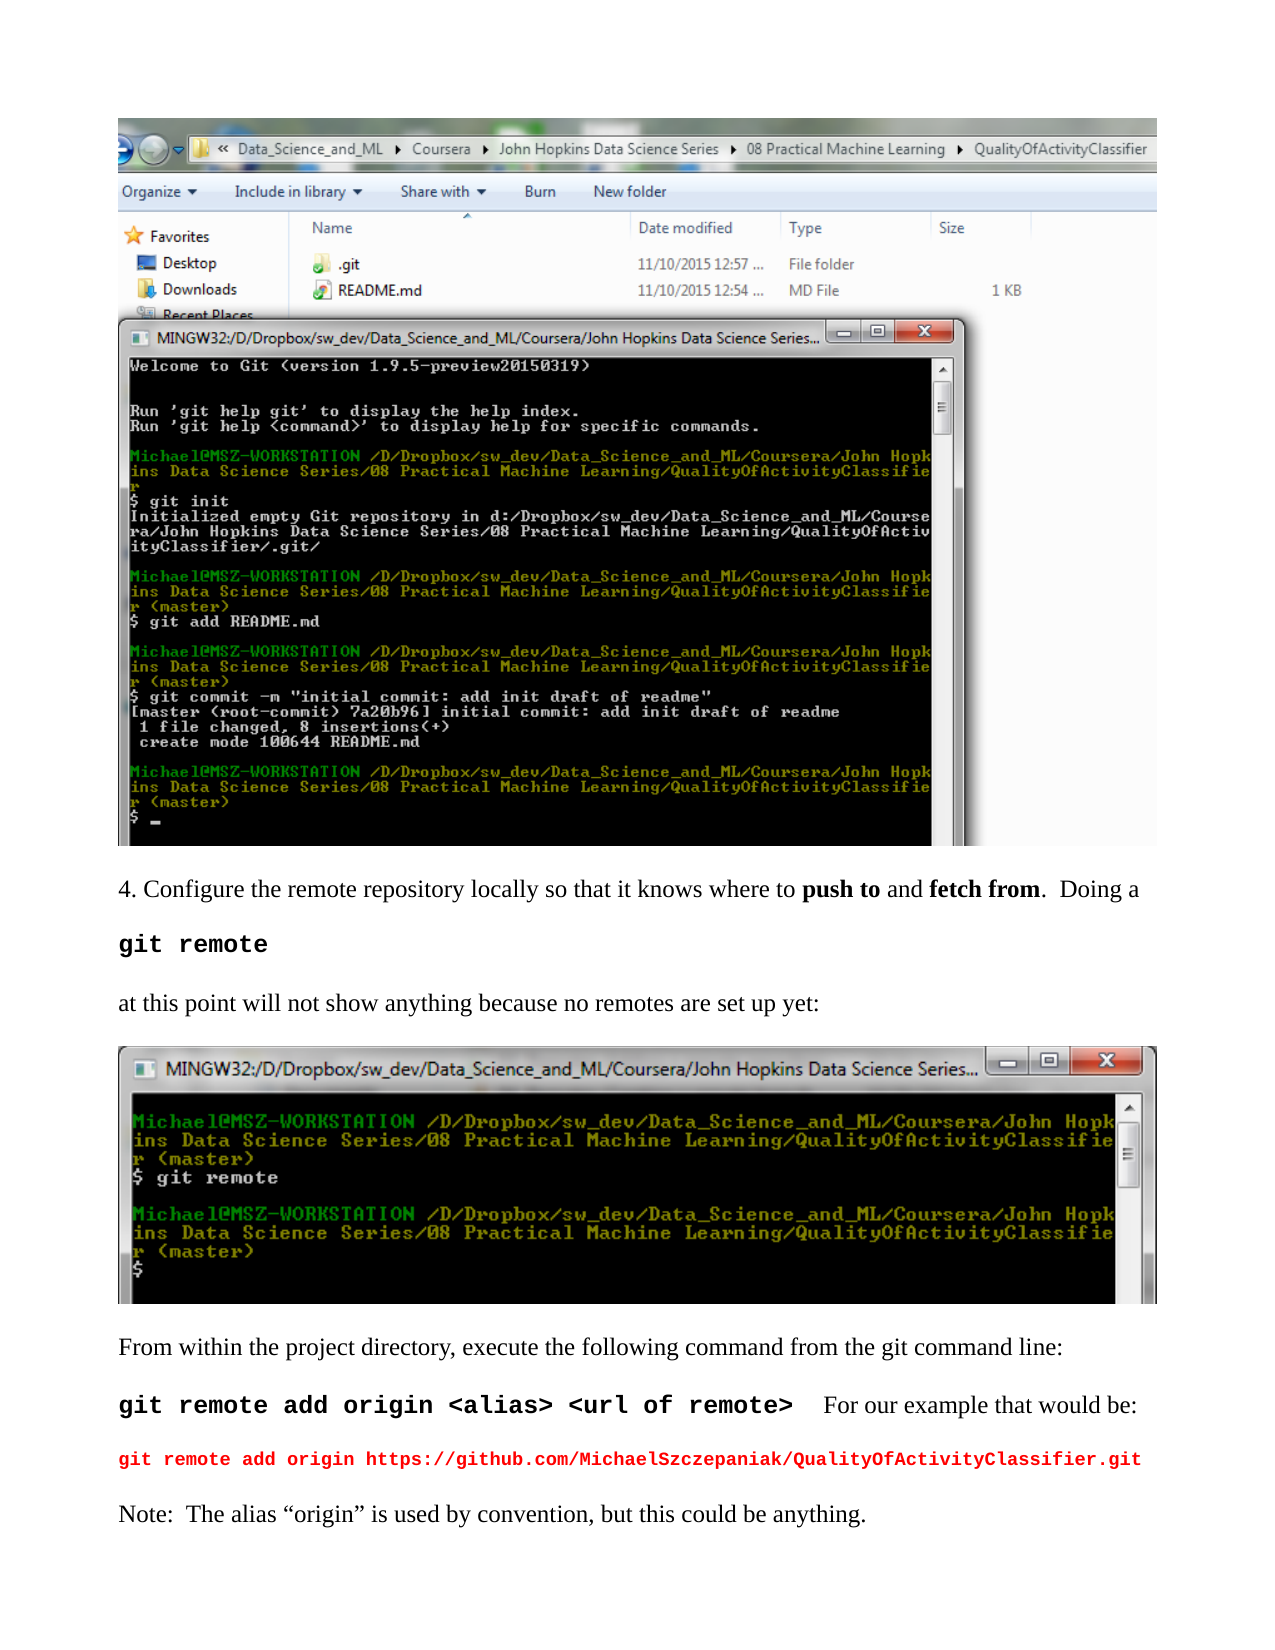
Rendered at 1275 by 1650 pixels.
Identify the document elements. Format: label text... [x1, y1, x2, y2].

text From within the project directory, execute the following command from the git command line: [118, 1332, 1157, 1361]
text 4. Configure the remote repository locally so that it knows where to push to and fetch from. Doing a [118, 874, 1157, 903]
text git remote add origin <alias> <url of remote> For our example that would be: [118, 1390, 1157, 1421]
picture [118, 118, 1157, 846]
text Note: The alias “origin” is used by convention, but this could be anything. [118, 1499, 1157, 1528]
picture [118, 1046, 1157, 1304]
text at this point will not show anything because no remotes are set up yet: [118, 988, 1157, 1017]
text git remote add origin https://github.com/MichaelSzczepaniak/QualityOfActivityClassifier.git [118, 1449, 1157, 1471]
text git remote [118, 931, 1157, 960]
